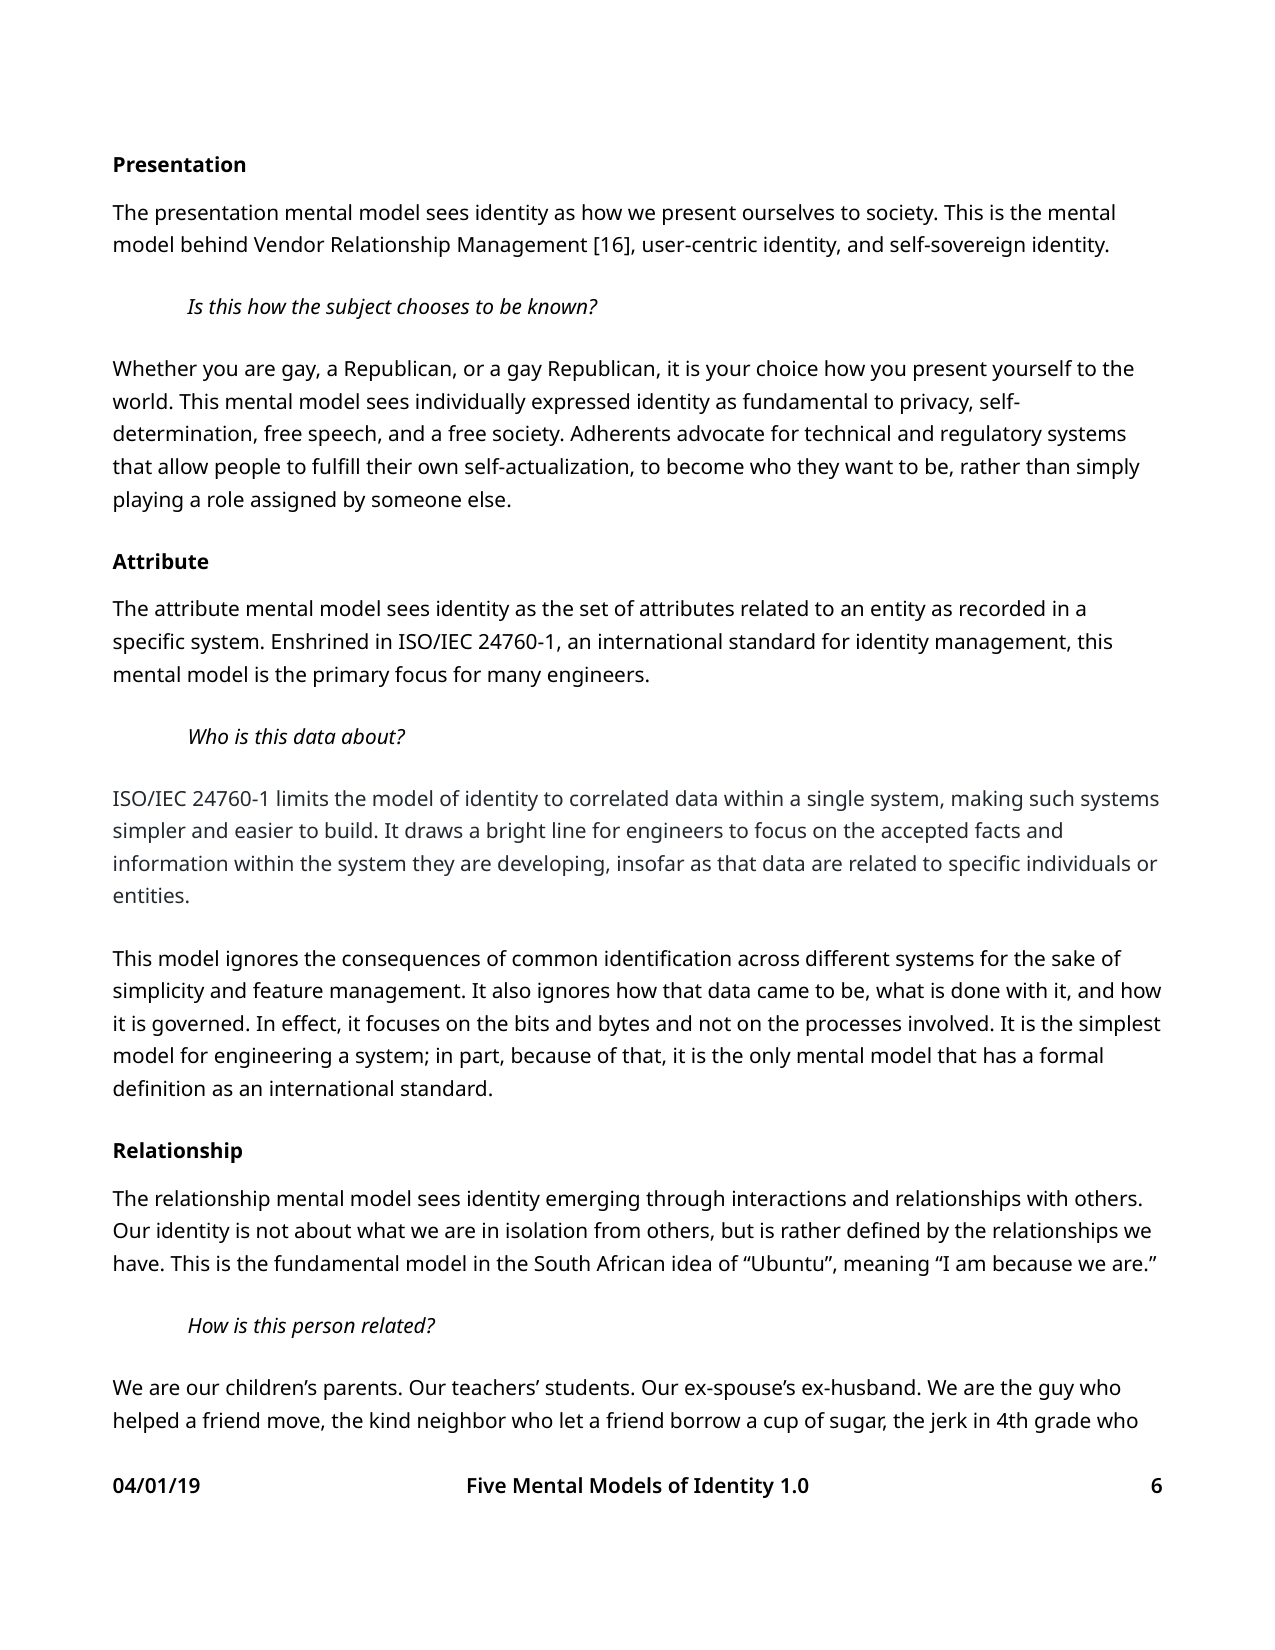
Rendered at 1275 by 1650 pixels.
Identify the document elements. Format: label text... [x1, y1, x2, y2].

text This model ignores the consequences of common identification across different systems for the sake of simplicity and feature management. It also ignores how that data came to be, what is done with it, and how it is governed. In effect, it focuses on the bits and bytes and not on the processes involved. It is the simplest model for engineering a system; in part, because of that, it is the only mental model that has a formal definition as an international standard. [112, 944, 1162, 1103]
text The relationship mental model sees identity emerging through interactions and relationships with others. Our identity is not about what we are in isolation from others, but is rather defined by the relationships we have. This is the fundamental model in the South African idea of “Ubuntu”, meaning “I am because we are.” [112, 1184, 1162, 1277]
text Who is this data about? [187, 722, 1162, 750]
text Is this how the subject chooses to be known? [187, 292, 1162, 321]
subtitle Presentation [112, 150, 1162, 178]
text We are our children’s parents. Our teachers’ students. Our ex-spouse’s ex-husband. We are the guy who helped a friend move, the kind neighbor who let a friend borrow a cup of sugar, the jerk in 4th grade who [112, 1373, 1162, 1434]
text How is this person related? [187, 1311, 1162, 1339]
text ISO/IEC 24760-1 limits the model of identity to correlated data within a single system, making such systems simpler and easier to build. It draws a bright line for engineers to focus on the accepted facts and information within the system they are developing, insofar as that data are related to specific individuals or entities. [112, 784, 1162, 910]
subtitle Attribute [112, 547, 1162, 575]
text The presentation mental model sees identity as how we present ourselves to society. This is the mental model behind Vendor Relationship Management [16], user-centric identity, and self-sovereign identity. [112, 198, 1162, 259]
text The attribute mental model sees identity as the set of attributes related to an entity as recorded in a specific system. Enshrined in ISO/IEC 24760-1, an international standard for identity management, this mental model is the primary focus for many engineers. [112, 594, 1162, 688]
text Whether you are gay, a Republican, or a gay Republican, it is your choice how you present yourself to the world. This mental model sees individually expressed identity as fundamental to privacy, self-determination, free speech, and a free society. Adherents advocate for technical and regulatory systems that allow people to fulfill their own self-actualization, to become who they want to be, rather than simply playing a role assigned by someone else. [112, 354, 1162, 513]
subtitle Relationship [112, 1136, 1162, 1165]
